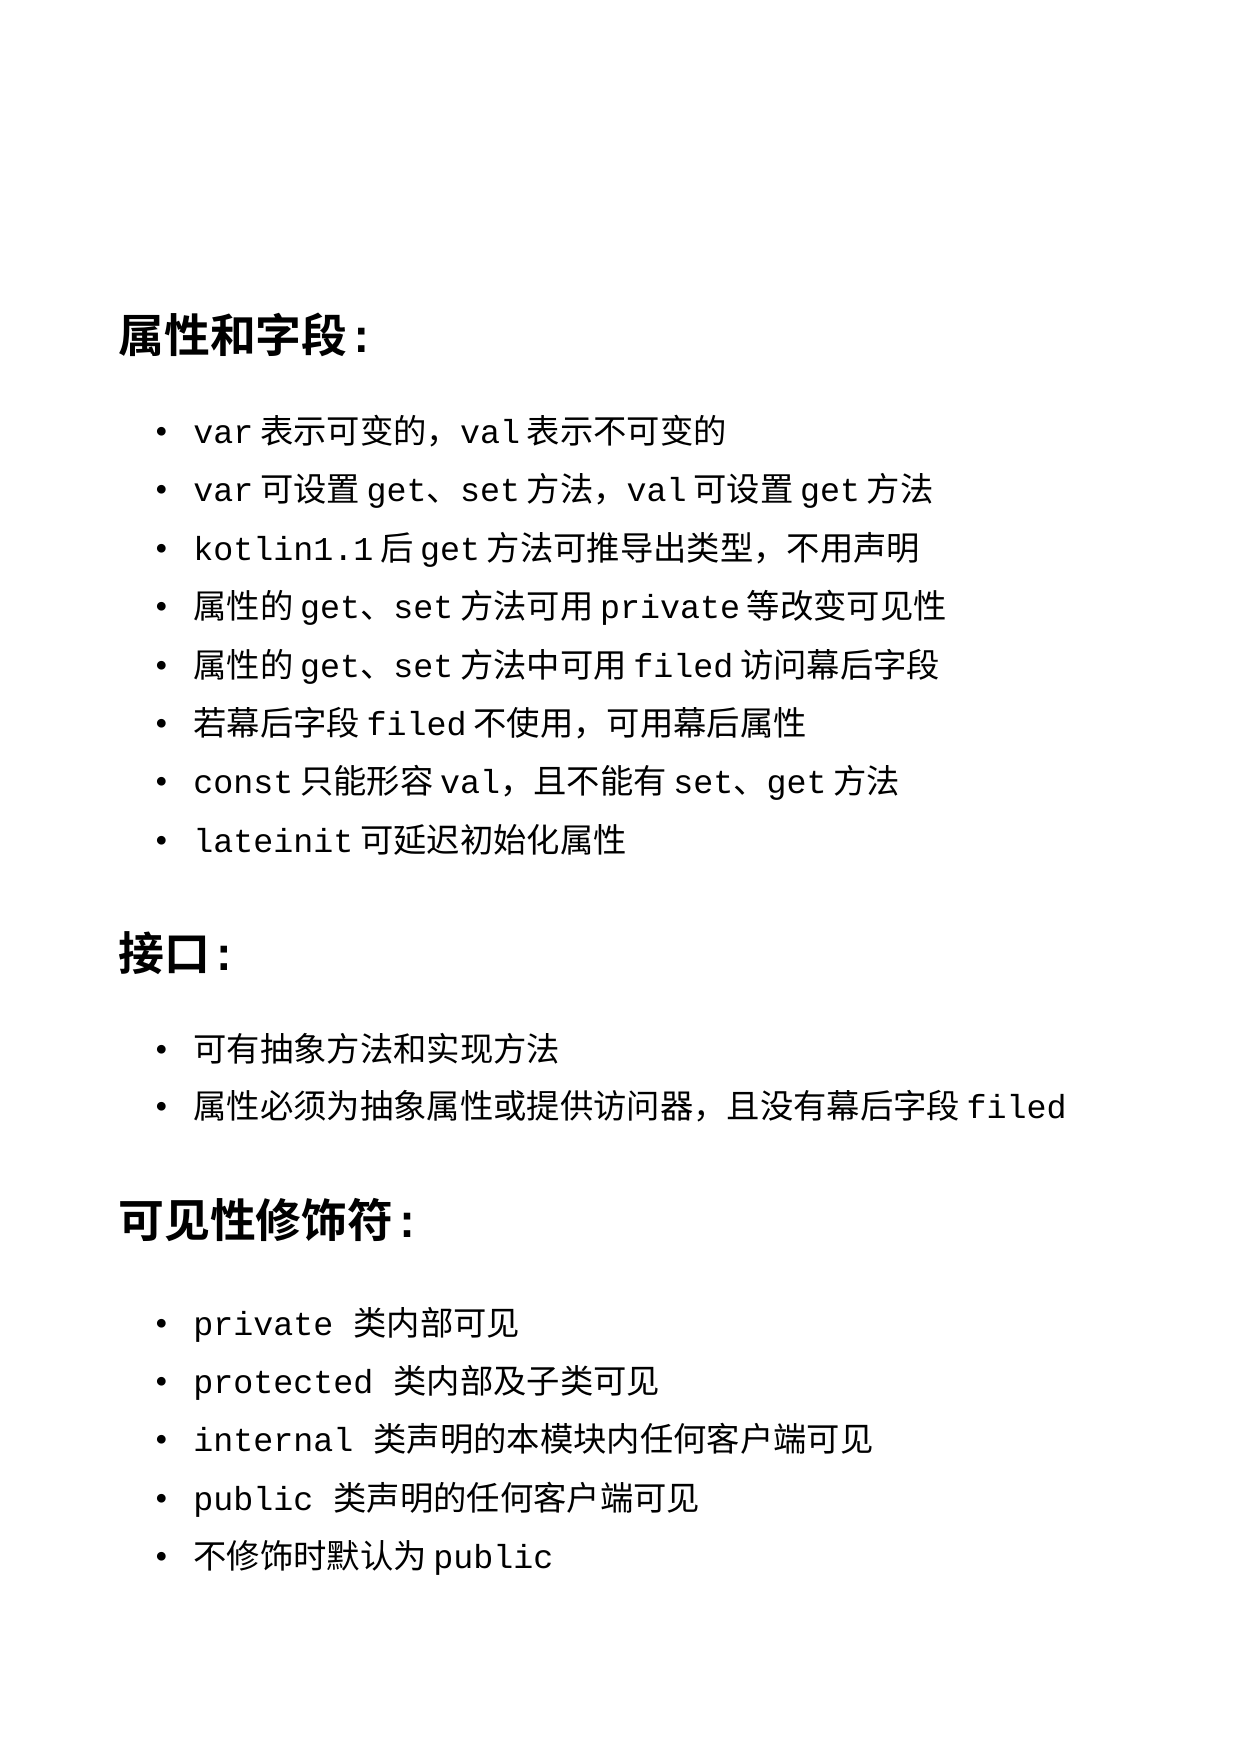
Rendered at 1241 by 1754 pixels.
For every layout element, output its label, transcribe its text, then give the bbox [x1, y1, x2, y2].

list var表示可变的，val表示不可变的 [156, 404, 1122, 453]
list protected 类内部及子类可见 [156, 1355, 1122, 1403]
list 不修饰时默认为public [156, 1530, 1122, 1579]
list public 类声明的任何客户端可见 [156, 1472, 1122, 1520]
list lateinit可延迟初始化属性 [156, 814, 1122, 862]
list private 类内部可见 [156, 1296, 1122, 1345]
text 接口: [118, 917, 1122, 984]
list internal 类声明的本模块内任何客户端可见 [156, 1413, 1122, 1462]
list var可设置get、set方法，val可设置get方法 [156, 463, 1122, 512]
list kotlin1.1后get方法可推导出类型，不用声明 [156, 521, 1122, 570]
list 若幕后字段filed不使用，可用幕后属性 [156, 697, 1122, 746]
list 属性的get、set方法中可用filed访问幕后字段 [156, 638, 1122, 687]
text 属性和字段: [118, 300, 1122, 367]
list const只能形容val，且不能有set、get方法 [156, 755, 1122, 804]
list 属性必须为抽象属性或提供访问器，且没有幕后字段filed [156, 1080, 1122, 1129]
list 可有抽象方法和实现方法 [156, 1022, 1122, 1071]
list 属性的get、set方法可用private等改变可见性 [156, 580, 1122, 629]
text 可见性修饰符: [118, 1184, 1122, 1251]
